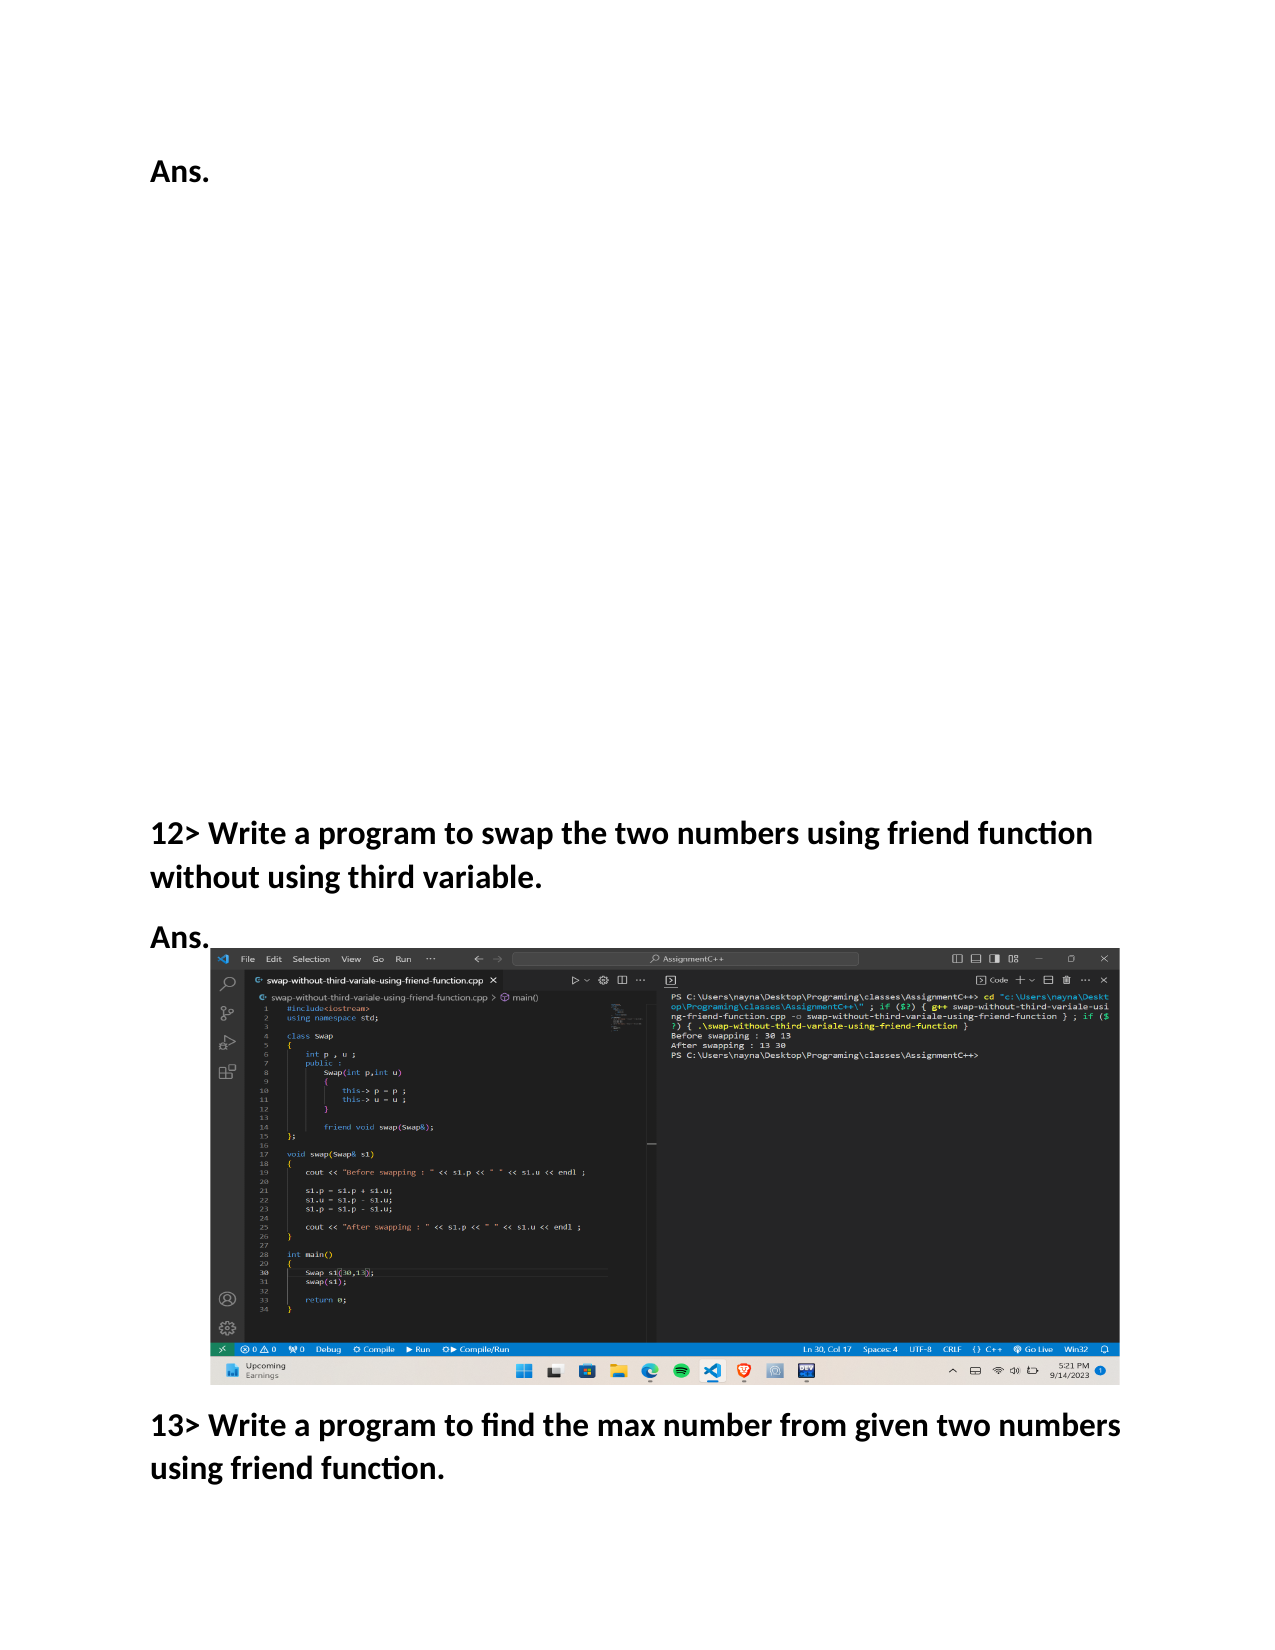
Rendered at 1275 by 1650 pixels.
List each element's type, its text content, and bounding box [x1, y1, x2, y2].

text Ans. [150, 916, 1125, 1384]
text 13> Write a program to find the max number from given two numbers using friend function. [150, 1404, 1125, 1488]
text Ans. [150, 150, 1125, 191]
text 12> Write a program to swap the two numbers using friend function without using third variable. [150, 812, 1125, 897]
